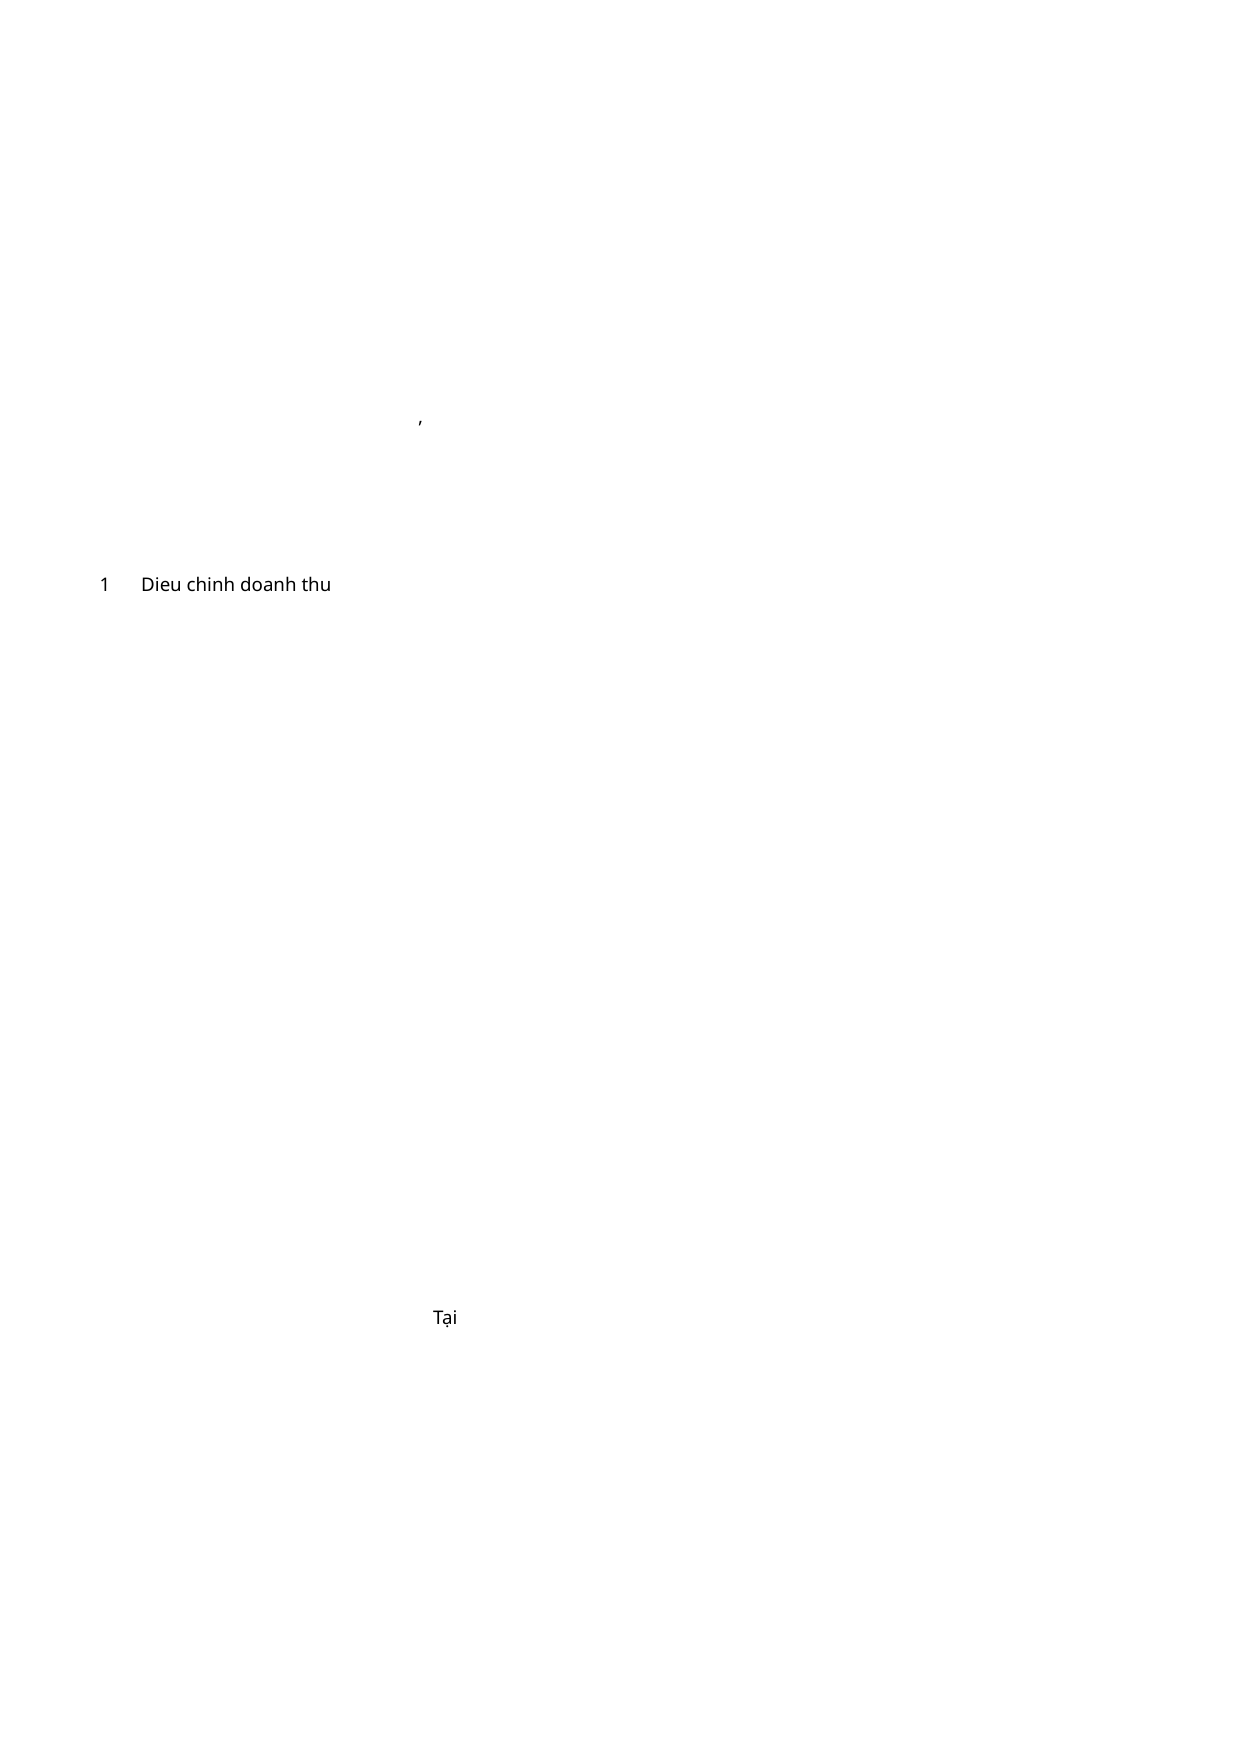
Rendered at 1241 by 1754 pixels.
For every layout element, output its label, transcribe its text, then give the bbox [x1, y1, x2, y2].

table_cell [66, 987, 125, 1027]
table_cell [635, 788, 763, 828]
table_cell [1109, 1336, 1161, 1373]
table_cell [763, 628, 913, 668]
table_cell [1108, 1067, 1164, 1107]
table_header [64, 1190, 148, 1230]
table_header [90, 158, 196, 191]
table_cell <o.partner_id and o.partner_id.name> [197, 329, 1122, 363]
table_cell [125, 788, 493, 828]
table_header [763, 566, 913, 628]
table_cell [763, 1107, 913, 1147]
table_cell [1108, 1107, 1164, 1147]
table_cell [763, 948, 913, 987]
table_cell [125, 1147, 493, 1187]
table_cell [763, 708, 913, 748]
table_cell [763, 908, 913, 947]
table_cell [66, 748, 125, 788]
table_cell [1108, 748, 1164, 788]
table_cell [125, 1107, 493, 1147]
table_cell [493, 1107, 635, 1147]
table_cell [493, 748, 635, 788]
table_cell [1108, 788, 1164, 828]
table_cell <o.partner_id and o.partner_id.vat> [197, 364, 1122, 398]
table_cell [66, 788, 125, 828]
table_header <o.amount_untaxed> [913, 566, 1108, 628]
table_cell [493, 628, 635, 668]
table_cell [913, 788, 1108, 828]
table_header [196, 158, 271, 191]
table_cell [493, 948, 635, 987]
table_cell [913, 948, 1108, 987]
table_cell [493, 1147, 635, 1187]
table_cell [125, 1027, 493, 1067]
table_cell [1108, 708, 1164, 748]
table_cell [913, 987, 1108, 1027]
table_header [493, 566, 635, 628]
table_header [1108, 566, 1164, 628]
table_cell [90, 191, 196, 257]
table_cell <get_warehouse_address(o.warehouse_id)> [196, 224, 842, 257]
table_header <o.warehouse_id.name> [271, 158, 842, 191]
table_cell [125, 908, 493, 947]
table_cell [763, 828, 913, 868]
table_cell <o.amount_total> [850, 1336, 1109, 1373]
table_cell [763, 987, 913, 1027]
table_cell [913, 708, 1108, 748]
table_cell [635, 1147, 763, 1187]
table_cell [493, 908, 635, 947]
table_cell [913, 868, 1108, 907]
table_cell [66, 868, 125, 907]
table_cell [635, 628, 763, 668]
table_header Dieu chinh doanh thu <get_vietname_date(o.date_document)> [125, 566, 493, 628]
table_cell [843, 191, 1121, 224]
table_cell [763, 788, 913, 828]
table_cell [493, 868, 635, 907]
table_cell [125, 668, 493, 708]
table_cell [686, 1336, 850, 1373]
table_cell [1108, 1147, 1164, 1187]
table_cell [66, 628, 125, 668]
table_cell [635, 1107, 763, 1147]
table_cell [1108, 628, 1164, 668]
table_cell [493, 668, 635, 708]
table_cell [913, 1147, 1108, 1187]
table_cell [763, 1067, 913, 1107]
table_cell [66, 1107, 125, 1147]
table_header ` [1108, 1190, 1162, 1230]
table_header <o.amount_untaxed> [850, 1257, 1109, 1298]
table_header [635, 566, 763, 628]
table_cell [493, 987, 635, 1027]
table_cell [913, 748, 1108, 788]
table_cell [913, 1107, 1108, 1147]
table_cell <get_warehouse_vat(o.warehouse_id)> [196, 191, 842, 224]
table_cell [90, 257, 196, 290]
table_cell [125, 948, 493, 987]
table_cell [125, 708, 493, 748]
table_cell [763, 668, 913, 708]
table_cell [635, 987, 763, 1027]
table_header [116, 1257, 850, 1298]
table_cell [66, 828, 125, 868]
table_cell [91, 329, 197, 467]
table_cell [763, 1147, 913, 1187]
table_cell [763, 1027, 913, 1067]
table_cell [635, 868, 763, 907]
table_cell <o.amount_tax> [850, 1299, 1109, 1336]
table_cell [125, 748, 493, 788]
table_cell [493, 708, 635, 748]
table_cell [635, 948, 763, 987]
table_cell <get_warehouse_phone(o.warehouse_id)> [196, 257, 842, 290]
table_cell [1108, 668, 1164, 708]
table_header [197, 290, 312, 329]
table_header 1 [66, 566, 125, 628]
table_cell [913, 628, 1108, 668]
table_cell [635, 748, 763, 788]
table_cell [635, 908, 763, 947]
table_header [119, 1432, 1112, 1472]
table_header [90, 498, 1123, 540]
table_cell <get_account_number(o.warehouse_id)> Tại <o.company_id.partner_id.bank_ids[0] .bank.name> [116, 1299, 686, 1373]
table_cell [125, 868, 493, 907]
table_cell [635, 828, 763, 868]
table_cell [913, 908, 1108, 947]
table_cell [635, 668, 763, 708]
table_cell [66, 1147, 125, 1187]
table_header [867, 1190, 1108, 1230]
table_header <o.partner_id and o.partner_id.name> [313, 290, 1122, 329]
table_cell [1108, 908, 1164, 947]
table_cell <o.payment_method and o.payment_method.code or ''> <o.partner_bank_id and o.partner_bank_id.acc_number or ''> [197, 433, 1122, 467]
table_cell [125, 828, 493, 868]
table_cell [635, 1067, 763, 1107]
table_cell [1108, 828, 1164, 868]
table_header [1109, 1257, 1161, 1298]
table_header [148, 1190, 867, 1230]
table_cell [125, 987, 493, 1027]
table_cell [493, 1027, 635, 1067]
table_header [843, 158, 1121, 191]
table_cell [843, 257, 1121, 290]
table_cell [635, 708, 763, 748]
table_cell [913, 1067, 1108, 1107]
table_cell [1108, 868, 1164, 907]
table_cell [66, 1067, 125, 1107]
table_cell [913, 668, 1108, 708]
table_cell [763, 868, 913, 907]
table_cell <o.address_invoice_id.street>, <o.address_invoice_id.state_id and o.address_invoice_id.state_id.name or ''> [197, 398, 1122, 432]
table_cell <get_tax(o.tax_line)> [686, 1299, 850, 1336]
table_header [90, 118, 1167, 158]
table_cell [66, 708, 125, 748]
table_cell [66, 908, 125, 947]
table_cell [1108, 1027, 1164, 1067]
table_cell [1109, 1299, 1161, 1336]
table_cell <get_vietname_date(o.date_document)> [843, 224, 1121, 257]
table_cell [1108, 987, 1164, 1027]
table_cell [1108, 948, 1164, 987]
table_cell [763, 748, 913, 788]
table_cell [125, 1067, 493, 1107]
table_cell [125, 628, 493, 668]
table_cell [913, 828, 1108, 868]
table_cell [66, 668, 125, 708]
table_cell [635, 1027, 763, 1067]
table_header <amount_to_text(o.amount_total)> [117, 1392, 1111, 1432]
table_header [91, 290, 197, 329]
table_cell [66, 948, 125, 987]
table_cell [493, 828, 635, 868]
table_cell [493, 788, 635, 828]
table_cell [493, 1067, 635, 1107]
table_cell [66, 1027, 125, 1067]
table_cell [913, 1027, 1108, 1067]
